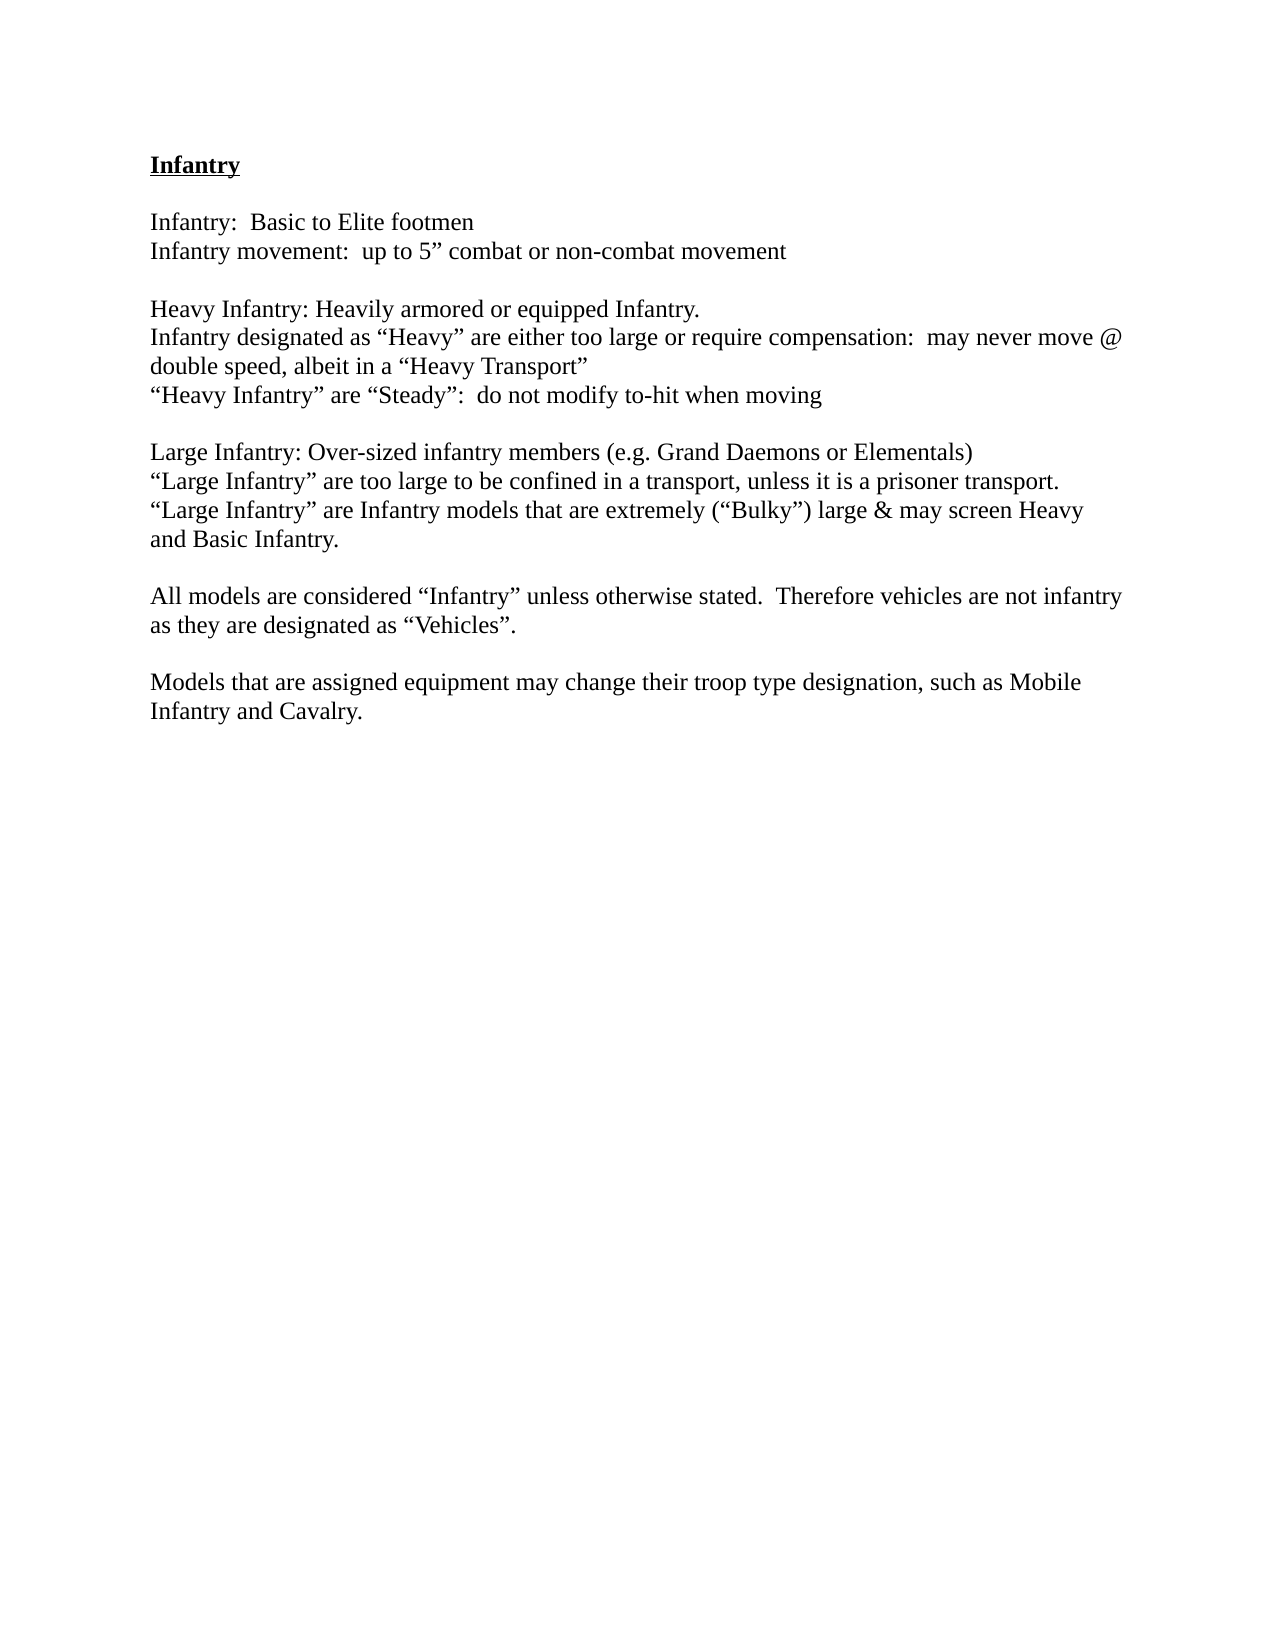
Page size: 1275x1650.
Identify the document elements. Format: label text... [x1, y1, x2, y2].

text Large Infantry: Over-sized infantry members (e.g. Grand Daemons or Elementals) [150, 437, 1125, 466]
text Infantry designated as “Heavy” are either too large or require compensation: may never move @ double speed, albeit in a “Heavy Transport” [150, 322, 1125, 380]
text Models that are assigned equipment may change their troop type designation, such as Mobile Infantry and Cavalry. [150, 667, 1125, 725]
text Infantry: Basic to Elite footmen [150, 207, 1125, 236]
text Infantry [150, 150, 1125, 179]
text All models are considered “Infantry” unless otherwise stated. Therefore vehicles are not infantry as they are designated as “Vehicles”. [150, 581, 1125, 639]
text Infantry movement: up to 5” combat or non-combat movement [150, 236, 1125, 265]
text Heavy Infantry: Heavily armored or equipped Infantry. [150, 294, 1125, 322]
text “Large Infantry” are Infantry models that are extremely (“Bulky”) large & may screen Heavy and Basic Infantry. [150, 495, 1125, 552]
text “Large Infantry” are too large to be confined in a transport, unless it is a prisoner transport. [150, 466, 1125, 495]
text “Heavy Infantry” are “Steady”: do not modify to-hit when moving [150, 380, 1125, 409]
